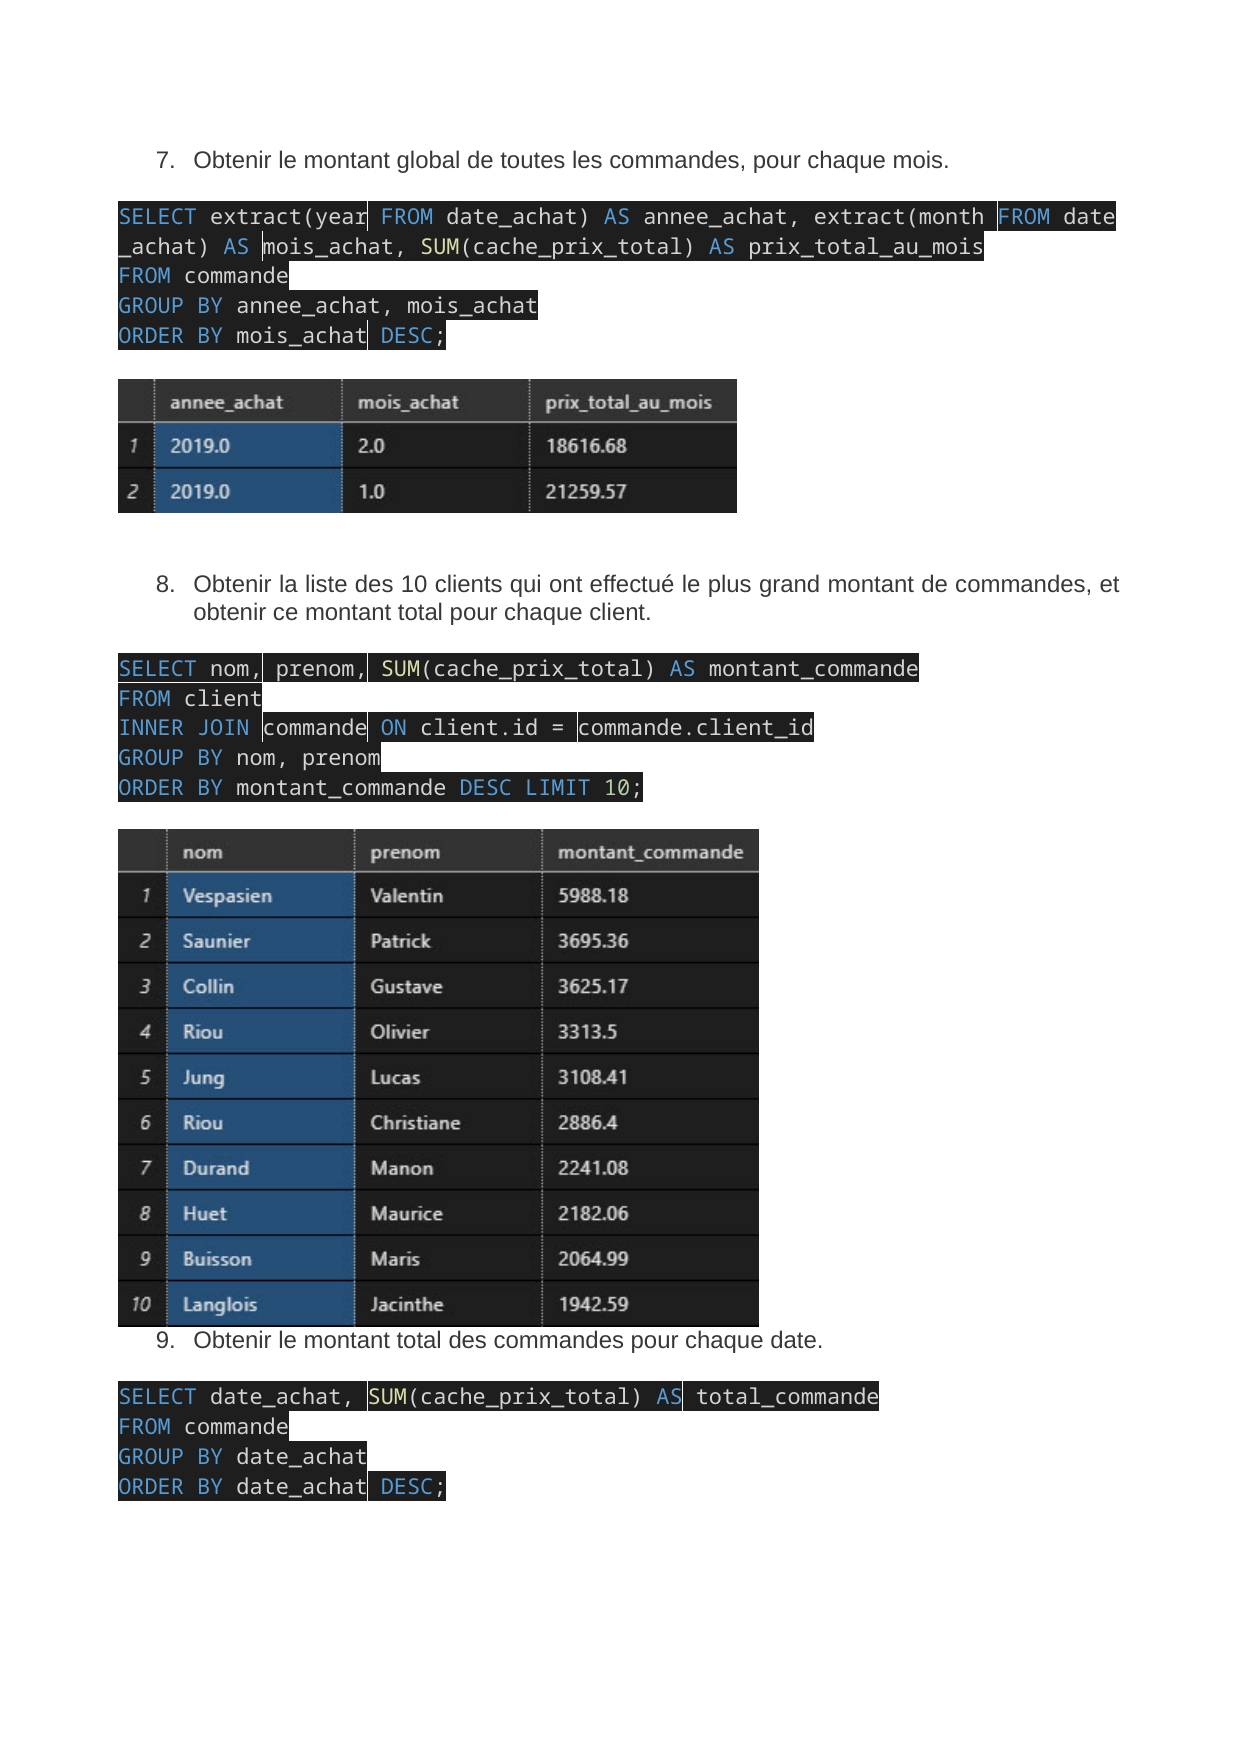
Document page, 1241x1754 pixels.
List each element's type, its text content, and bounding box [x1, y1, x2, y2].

text INNER JOIN commande ON client.id = commande.client_id [118, 712, 1122, 742]
picture [118, 379, 737, 513]
text GROUP BY nom, prenom [118, 742, 1122, 772]
text SELECT extract(year FROM date_achat) AS annee_achat, extract(month FROM date_achat) AS mois_achat, SUM(cache_prix_total) AS prix_total_au_mois [118, 201, 1122, 261]
text FROM client [118, 682, 1122, 712]
list Obtenir la liste des 10 clients qui ont effectué le plus grand montant de commandes, et obtenir ce montant total pour chaque client. [156, 570, 1122, 625]
text SELECT nom, prenom, SUM(cache_prix_total) AS montant_commande [118, 653, 1122, 682]
text ORDER BY mois_achat DESC; [118, 320, 1122, 350]
text FROM commande [118, 261, 1122, 290]
text ORDER BY date_achat DESC; [118, 1471, 1122, 1501]
text ORDER BY montant_commande DESC LIMIT 10; [118, 772, 1122, 802]
text GROUP BY date_achat [118, 1441, 1122, 1471]
picture [118, 829, 759, 1327]
text FROM commande [118, 1411, 1122, 1441]
list Obtenir le montant global de toutes les commandes, pour chaque mois. [156, 146, 1122, 173]
list Obtenir le montant total des commandes pour chaque date. [156, 1213, 1122, 1354]
text SELECT date_achat, SUM(cache_prix_total) AS total_commande [118, 1381, 1122, 1411]
text GROUP BY annee_achat, mois_achat [118, 290, 1122, 320]
